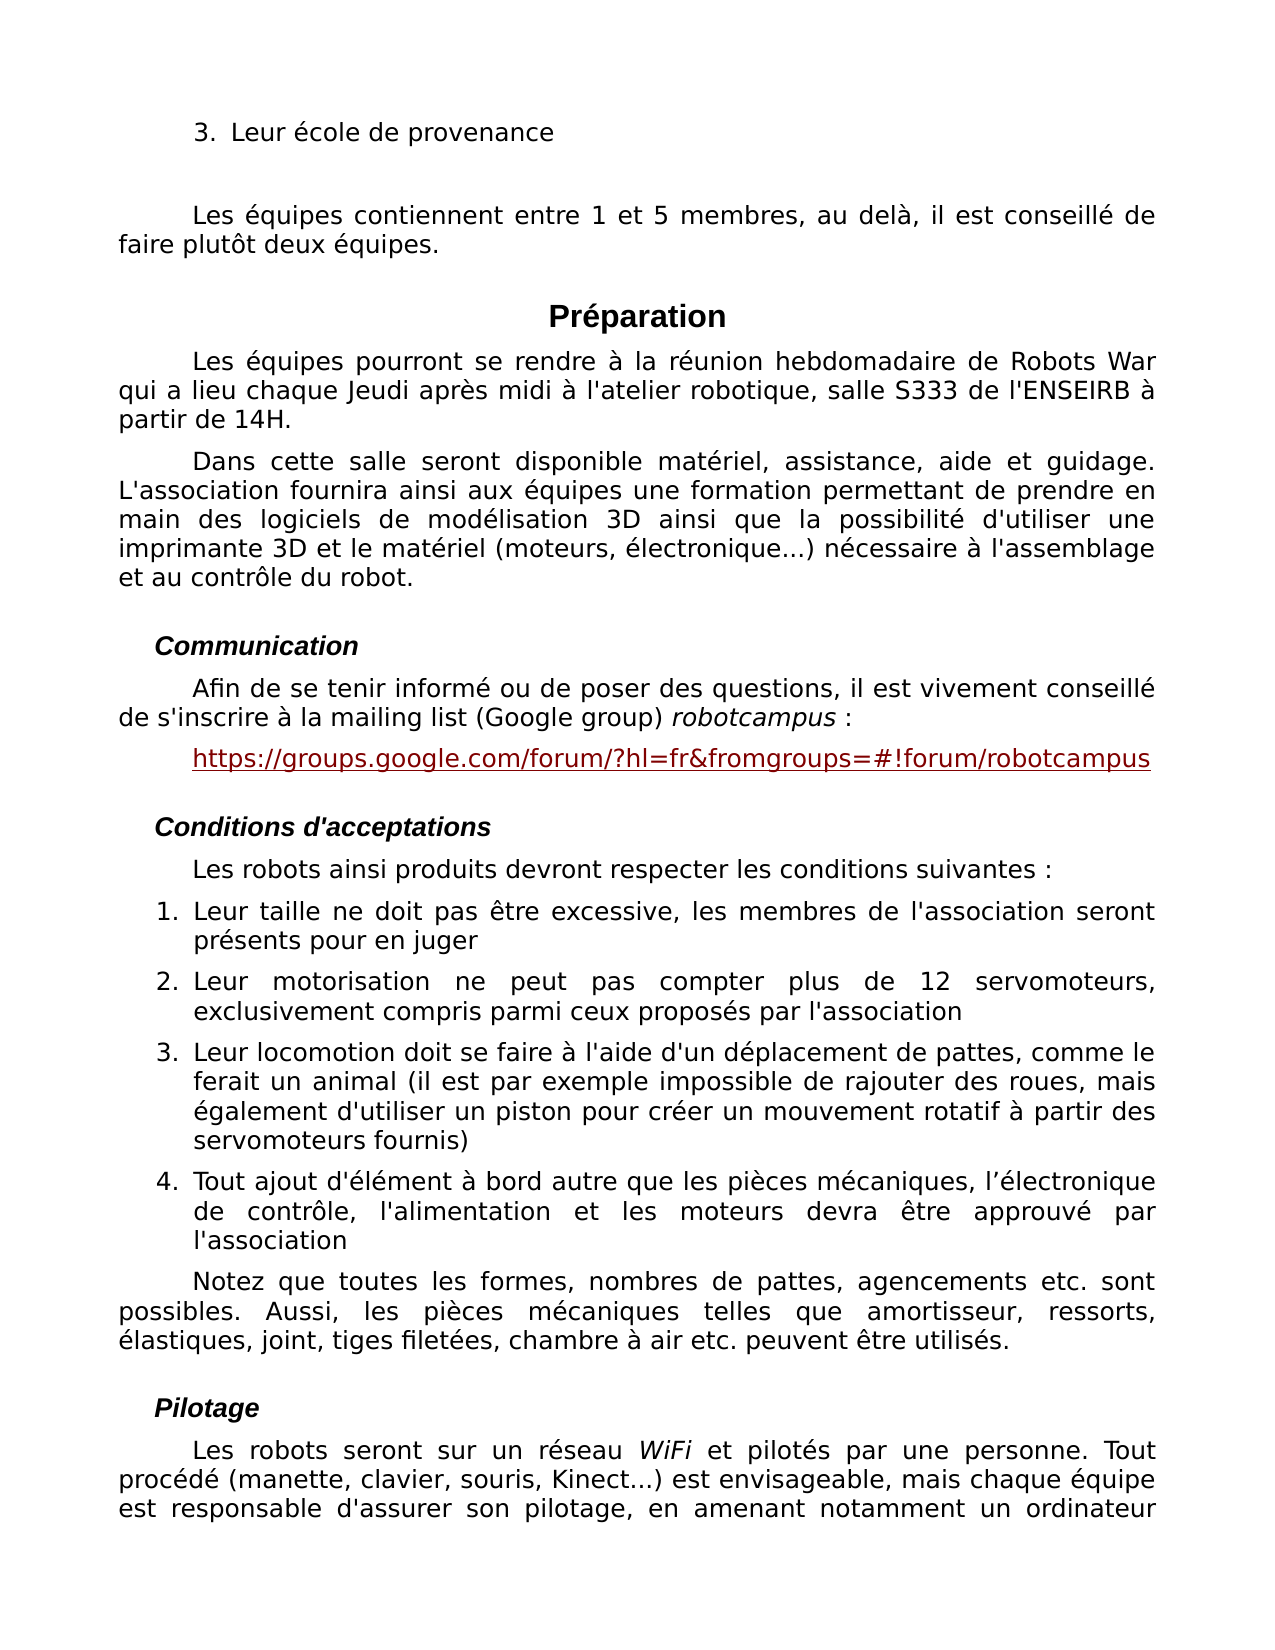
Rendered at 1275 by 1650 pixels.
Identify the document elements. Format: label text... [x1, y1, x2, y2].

list Leur motorisation ne peut pas compter plus de 12 servomoteurs, exclusivement compris parmi ceux proposés par l'association [156, 967, 1157, 1026]
text Les robots seront sur un réseau WiFi et pilotés par une personne. Tout procédé (manette, clavier, souris, Kinect...) est envisageable, mais chaque équipe est responsable d'assurer son pilotage, en amenant notamment un ordinateur [118, 1436, 1157, 1524]
text Les équipes pourront se rendre à la réunion hebdomadaire de Robots War qui a lieu chaque Jeudi après midi à l'atelier robotique, salle S333 de l'ENSEIRB à partir de 14H. [118, 347, 1157, 434]
subtitle Conditions d'acceptations [154, 811, 1157, 842]
text Dans cette salle seront disponible matériel, assistance, aide et guidage. L'association fournira ainsi aux équipes une formation permettant de prendre en main des logiciels de modélisation 3D ainsi que la possibilité d'utiliser une imprimante 3D et le matériel (moteurs, électronique...) nécessaire à l'assemblage et au contrôle du robot. [118, 447, 1157, 592]
list Leur école de provenance [193, 118, 1157, 147]
subtitle Communication [154, 630, 1157, 661]
list Leur taille ne doit pas être excessive, les membres de l'association seront présents pour en juger [156, 897, 1157, 955]
text https://groups.google.com/forum/?hl=fr&fromgroups=#!forum/robotcampus [118, 744, 1157, 774]
text Les équipes contiennent entre 1 et 5 membres, au delà, il est conseillé de faire plutôt deux équipes. [118, 201, 1157, 260]
list Leur locomotion doit se faire à l'aide d'un déplacement de pattes, comme le ferait un animal (il est par exemple impossible de rajouter des roues, mais également d'utiliser un piston pour créer un mouvement rotatif à partir des servomoteurs fournis) [156, 1038, 1157, 1155]
text Les robots ainsi produits devront respecter les conditions suivantes : [118, 855, 1157, 884]
text Afin de se tenir informé ou de poser des questions, il est vivement conseillé de s'inscrire à la mailing list (Google group) robotcampus : [118, 674, 1157, 732]
subtitle Pilotage [154, 1392, 1157, 1424]
text Notez que toutes les formes, nombres de pattes, agencements etc. sont possibles. Aussi, les pièces mécaniques telles que amortisseur, ressorts, élastiques, joint, tiges filetées, chambre à air etc. peuvent être utilisés. [118, 1267, 1157, 1355]
subtitle Préparation [118, 297, 1157, 334]
list Tout ajout d'élément à bord autre que les pièces mécaniques, l’électronique de contrôle, l'alimentation et les moteurs devra être approuvé par l'association [156, 1167, 1157, 1255]
